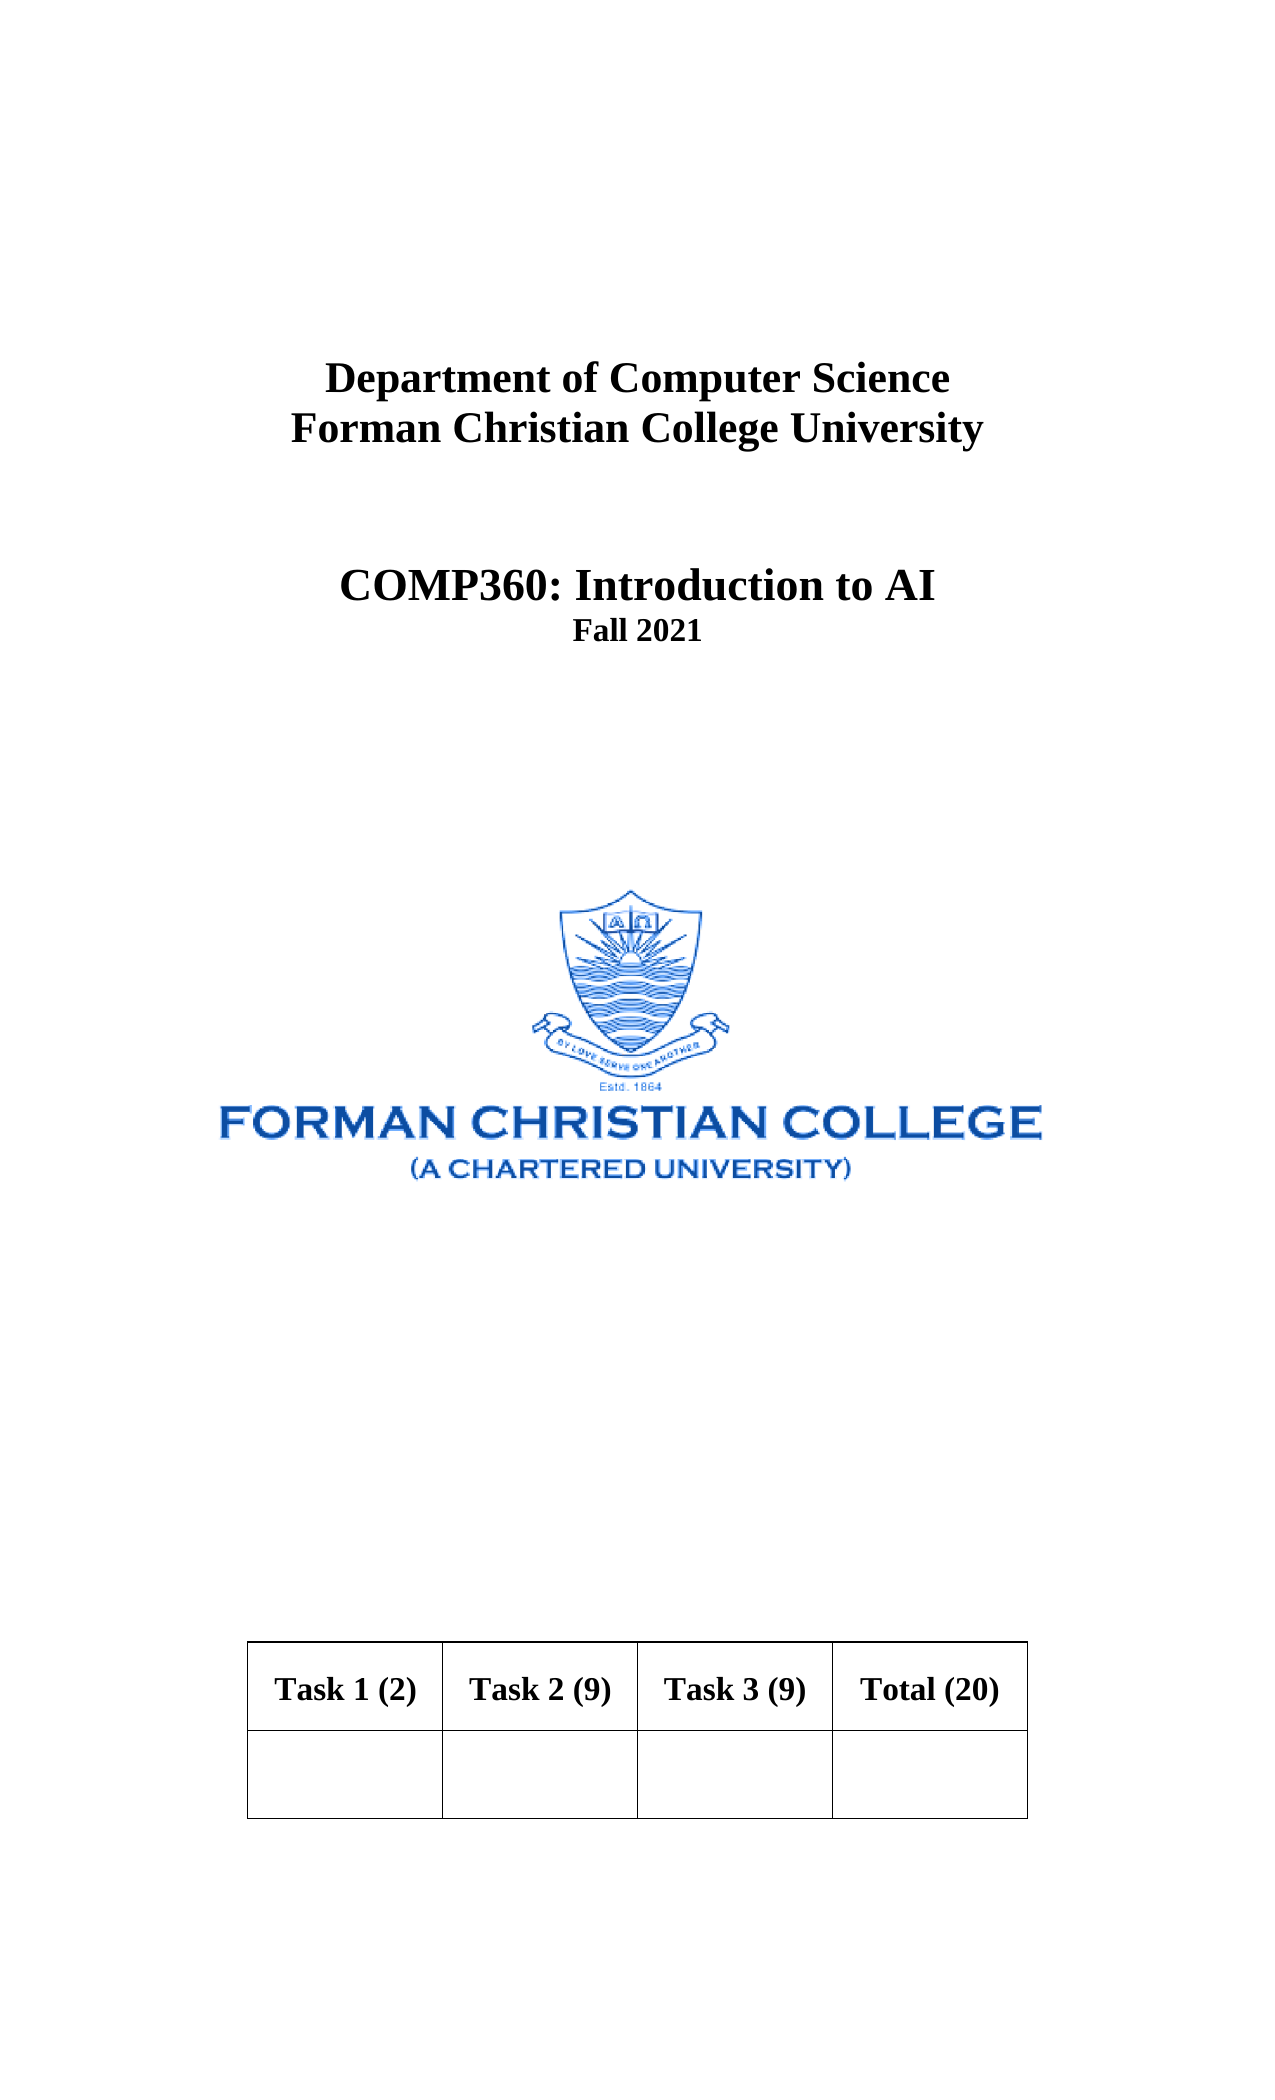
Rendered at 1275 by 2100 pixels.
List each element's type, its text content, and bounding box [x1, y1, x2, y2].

table_header Task 2 (9) [443, 1643, 637, 1729]
table_cell [638, 1731, 832, 1817]
table_cell [833, 1731, 1027, 1817]
text Forman Christian College University [150, 402, 1125, 452]
text COMP360: Introduction to AI [150, 557, 1125, 610]
table_header Task 1 (2) [248, 1643, 442, 1729]
table_header Total (20) [833, 1643, 1027, 1729]
picture [150, 842, 1125, 1217]
table_cell [443, 1731, 637, 1817]
text Department of Computer Science [150, 351, 1125, 402]
table_cell [248, 1731, 442, 1817]
table_header Task 3 (9) [638, 1643, 832, 1729]
text Fall 2021 [150, 610, 1125, 648]
